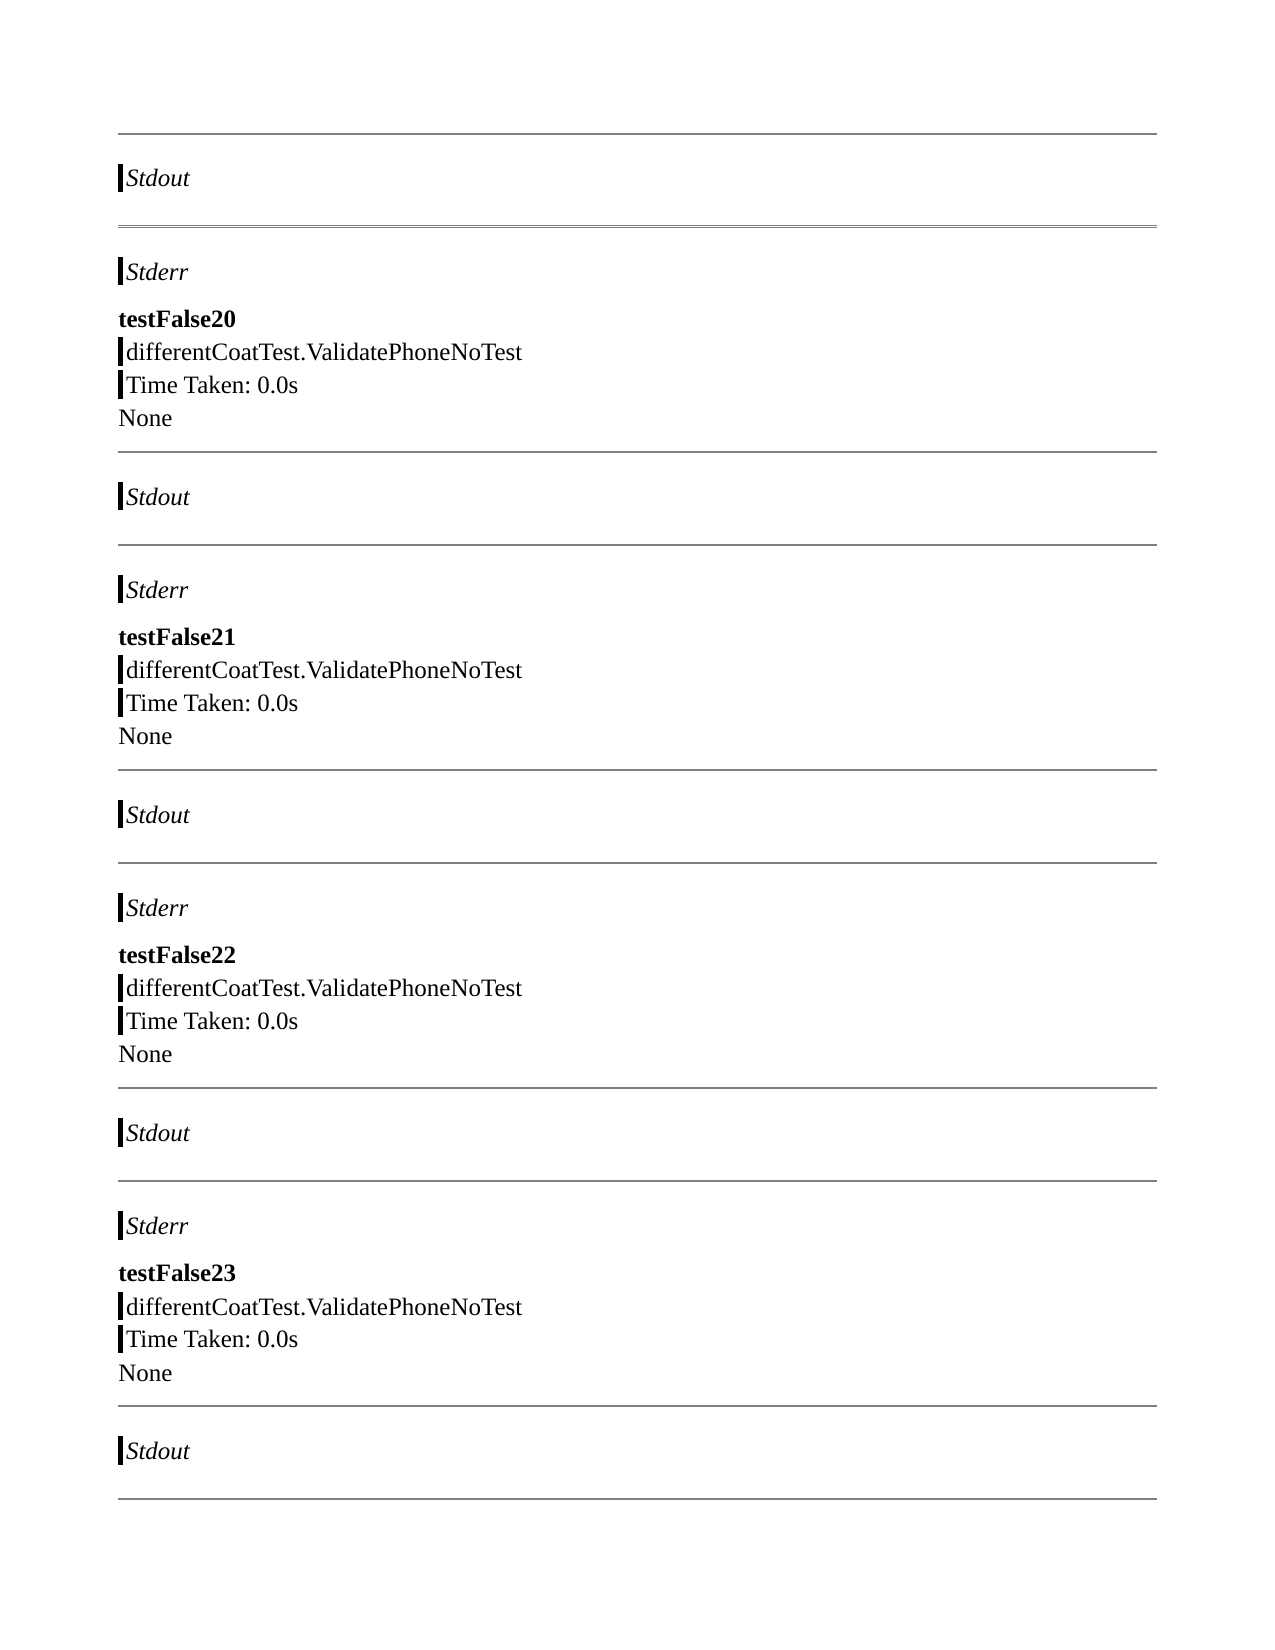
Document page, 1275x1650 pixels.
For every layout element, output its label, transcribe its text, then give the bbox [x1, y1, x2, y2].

text Stderr [123, 893, 1157, 922]
text Stdout [123, 800, 1157, 828]
text testFalse20 differentCoatTest.ValidatePhoneNoTest Time Taken: 0.0s [118, 304, 1157, 399]
text None [118, 403, 1157, 432]
text Stderr [123, 575, 1157, 603]
text None [118, 721, 1157, 750]
text testFalse23 differentCoatTest.ValidatePhoneNoTest Time Taken: 0.0s [118, 1258, 1157, 1353]
text Stdout [118, 163, 1157, 192]
text Stderr [123, 257, 1157, 285]
text Stdout [123, 1436, 1157, 1465]
text testFalse22 differentCoatTest.ValidatePhoneNoTest Time Taken: 0.0s [118, 940, 1157, 1035]
text Stdout [123, 1118, 1157, 1147]
text Stderr [123, 1211, 1157, 1240]
text None [118, 1358, 1157, 1386]
text testFalse21 differentCoatTest.ValidatePhoneNoTest Time Taken: 0.0s [118, 622, 1157, 717]
text None [118, 1039, 1157, 1068]
text Stdout [123, 482, 1157, 510]
